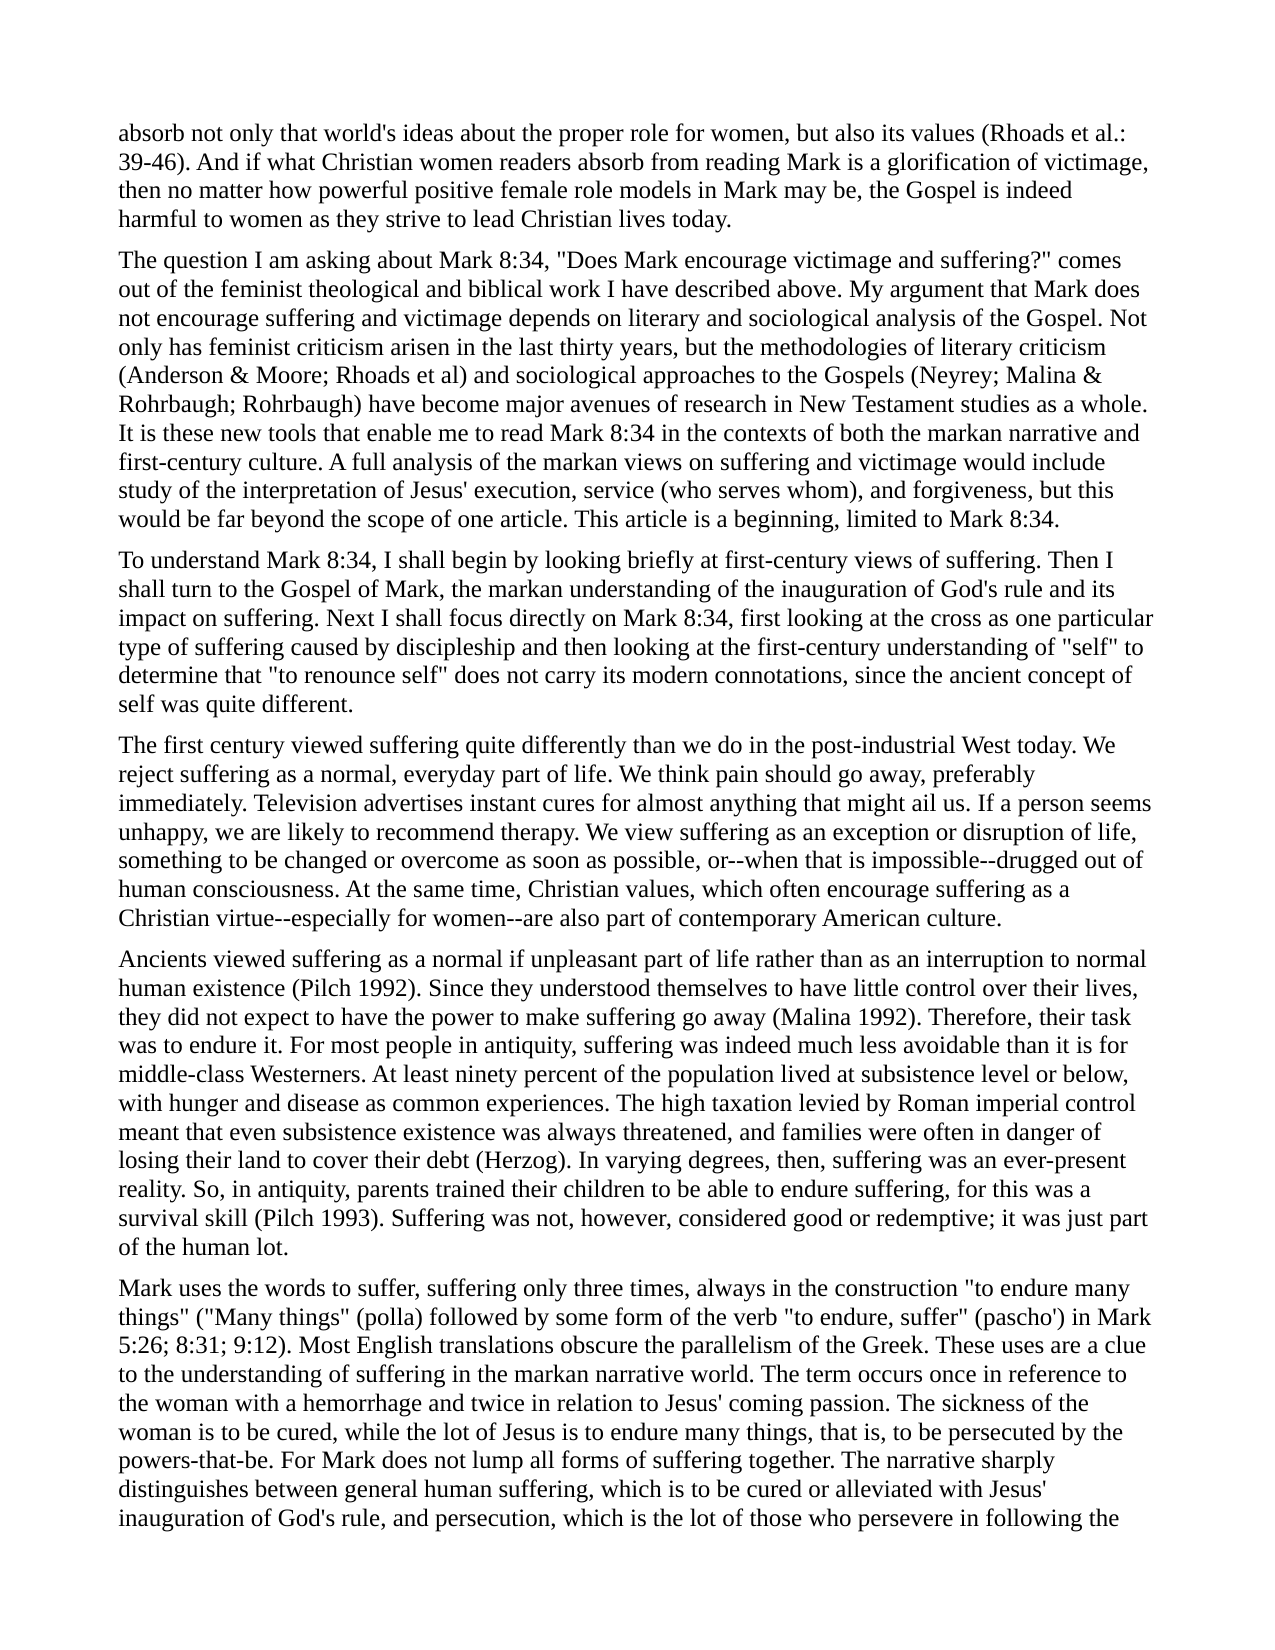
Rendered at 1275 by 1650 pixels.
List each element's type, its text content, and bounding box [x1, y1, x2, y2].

text The question I am asking about Mark 8:34, "Does Mark encourage victimage and suffering?" comes out of the feminist theological and biblical work I have described above. My argument that Mark does not encourage suffering and victimage depends on literary and sociological analysis of the Gospel. Not only has feminist criticism arisen in the last thirty years, but the methodologies of literary criticism (Anderson & Moore; Rhoads et al) and sociological approaches to the Gospels (Neyrey; Malina & Rohrbaugh; Rohrbaugh) have become major avenues of research in New Testament studies as a whole. It is these new tools that enable me to read Mark 8:34 in the contexts of both the markan narrative and first-century culture. A full analysis of the markan views on suffering and victimage would include study of the interpretation of Jesus' execution, service (who serves whom), and forgiveness, but this would be far beyond the scope of one article. This article is a beginning, limited to Mark 8:34. [118, 246, 1157, 533]
text Ancients viewed suffering as a normal if unpleasant part of life rather than as an interruption to normal human existence (Pilch 1992). Since they understood themselves to have little control over their lives, they did not expect to have the power to make suffering go away (Malina 1992). Therefore, their task was to endure it. For most people in antiquity, suffering was indeed much less avoidable than it is for middle-class Westerners. At least ninety percent of the population lived at subsistence level or below, with hunger and disease as common experiences. The high taxation levied by Roman imperial control meant that even subsistence existence was always threatened, and families were often in danger of losing their land to cover their debt (Herzog). In varying degrees, then, suffering was an ever-present reality. So, in antiquity, parents trained their children to be able to endure suffering, for this was a survival skill (Pilch 1993). Suffering was not, however, considered good or redemptive; it was just part of the human lot. [118, 944, 1157, 1261]
text The first century viewed suffering quite differently than we do in the post-industrial West today. We reject suffering as a normal, everyday part of life. We think pain should go away, preferably immediately. Television advertises instant cures for almost anything that might ail us. If a person seems unhappy, we are likely to recommend therapy. We view suffering as an exception or disruption of life, something to be changed or overcome as soon as possible, or--when that is impossible--drugged out of human consciousness. At the same time, Christian values, which often encourage suffering as a Christian virtue--especially for women--are also part of contemporary American culture. [118, 731, 1157, 932]
text To understand Mark 8:34, I shall begin by looking briefly at first-century views of suffering. Then I shall turn to the Gospel of Mark, the markan understanding of the inauguration of God's rule and its impact on suffering. Next I shall focus directly on Mark 8:34, first looking at the cross as one particular type of suffering caused by discipleship and then looking at the first-century understanding of "self" to determine that "to renounce self" does not carry its modern connotations, since the ancient concept of self was quite different. [118, 546, 1157, 718]
text absorb not only that world's ideas about the proper role for women, but also its values (Rhoads et al.: 39-46). And if what Christian women readers absorb from reading Mark is a glorification of victimage, then no matter how powerful positive female role models in Mark may be, the Gospel is indeed harmful to women as they strive to lead Christian lives today. [118, 118, 1157, 233]
text Mark uses the words to suffer, suffering only three times, always in the construction "to endure many things" ("Many things" (polla) followed by some form of the verb "to endure, suffer" (pascho') in Mark 5:26; 8:31; 9:12). Most English translations obscure the parallelism of the Greek. These uses are a clue to the understanding of suffering in the markan narrative world. The term occurs once in reference to the woman with a hemorrhage and twice in relation to Jesus' coming passion. The sickness of the woman is to be cured, while the lot of Jesus is to endure many things, that is, to be persecuted by the powers-that-be. For Mark does not lump all forms of suffering together. The narrative sharply distinguishes between general human suffering, which is to be cured or alleviated with Jesus' inauguration of God's rule, and persecution, which is the lot of those who persevere in following the [118, 1273, 1157, 1532]
